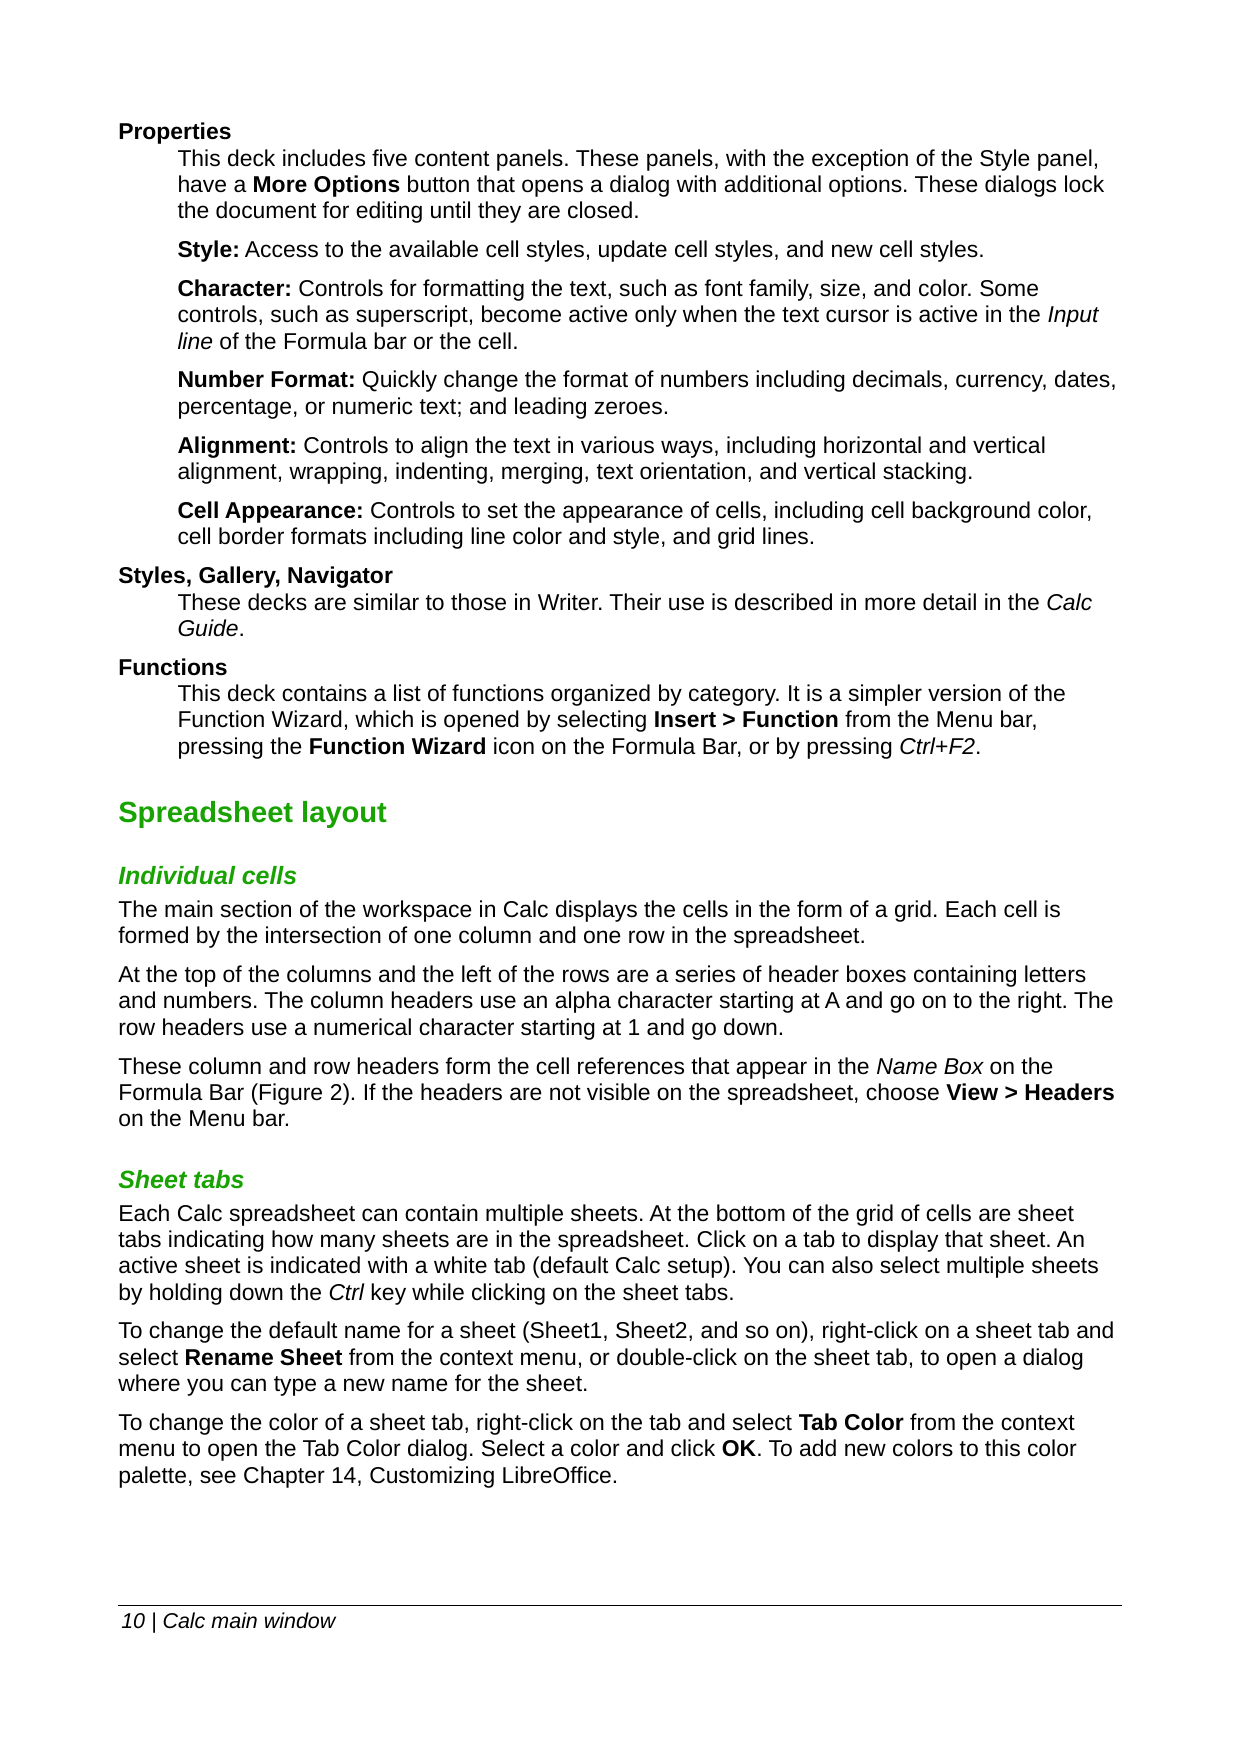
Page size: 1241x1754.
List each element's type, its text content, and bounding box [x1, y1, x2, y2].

text This deck includes five content panels. These panels, with the exception of the Style panel, have a More Options button that opens a dialog with additional options. These dialogs lock the document for editing until they are closed. [177, 144, 1122, 223]
text Style: Access to the available cell styles, update cell styles, and new cell styles. [177, 236, 1122, 262]
text This deck contains a list of functions organized by category. It is a simpler version of the Function Wizard, which is opened by selecting Insert > Function from the Menu bar, pressing the Function Wizard icon on the Formula Bar, or by pressing Ctrl+F2. [177, 680, 1122, 759]
text Functions [118, 654, 1122, 680]
text At the top of the columns and the left of the rows are a series of header boxes containing letters and numbers. The column headers use an alpha character starting at A and go on to the right. The row headers use a numerical character starting at 1 and go down. [118, 961, 1122, 1040]
text These column and row headers form the cell references that appear in the Name Box on the Formula Bar (Figure 2). If the headers are not visible on the spreadsheet, choose View > Headers on the Menu bar. [118, 1053, 1122, 1132]
text To change the default name for a sheet (Sheet1, Sheet2, and so on), right-click on a sheet tab and select Rename Sheet from the context menu, or double-click on the sheet tab, to open a dialog where you can type a new name for the sheet. [118, 1317, 1122, 1396]
text Alignment: Controls to align the text in various ways, including horizontal and vertical alignment, wrapping, indenting, merging, text orientation, and vertical stacking. [177, 432, 1122, 484]
text Properties [118, 118, 1122, 144]
subtitle Spreadsheet layout [118, 795, 1122, 829]
text These decks are similar to those in Writer. Their use is described in more detail in the Calc Guide. [177, 588, 1122, 641]
text The main section of the workspace in Calc displays the cells in the form of a grid. Each cell is formed by the intersection of one column and one row in the spreadsheet. [118, 896, 1122, 948]
text Styles, Gallery, Navigator [118, 562, 1122, 588]
text Character: Controls for formatting the text, such as font family, size, and color. Some controls, such as superscript, become active only when the text cursor is active in the Input line of the Formula bar or the cell. [177, 275, 1122, 354]
text Cell Appearance: Controls to set the appearance of cells, including cell background color, cell border formats including line color and style, and grid lines. [177, 497, 1122, 549]
subtitle Sheet tabs [118, 1165, 1122, 1193]
text Number Format: Quickly change the format of numbers including decimals, currency, dates, percentage, or numeric text; and leading zeroes. [177, 366, 1122, 419]
subtitle Individual cells [118, 861, 1122, 890]
text To change the color of a sheet tab, right-click on the tab and select Tab Color from the context menu to open the Tab Color dialog. Select a color and click OK. To add new colors to this color palette, see Chapter 14, Customizing LibreOffice. [118, 1409, 1122, 1488]
text Each Calc spreadsheet can contain multiple sheets. At the bottom of the grid of cells are sheet tabs indicating how many sheets are in the spreadsheet. Click on a tab to display that sheet. An active sheet is indicated with a white tab (default Calc setup). You can also select multiple sheets by holding down the Ctrl key while clicking on the sheet tabs. [118, 1199, 1122, 1305]
